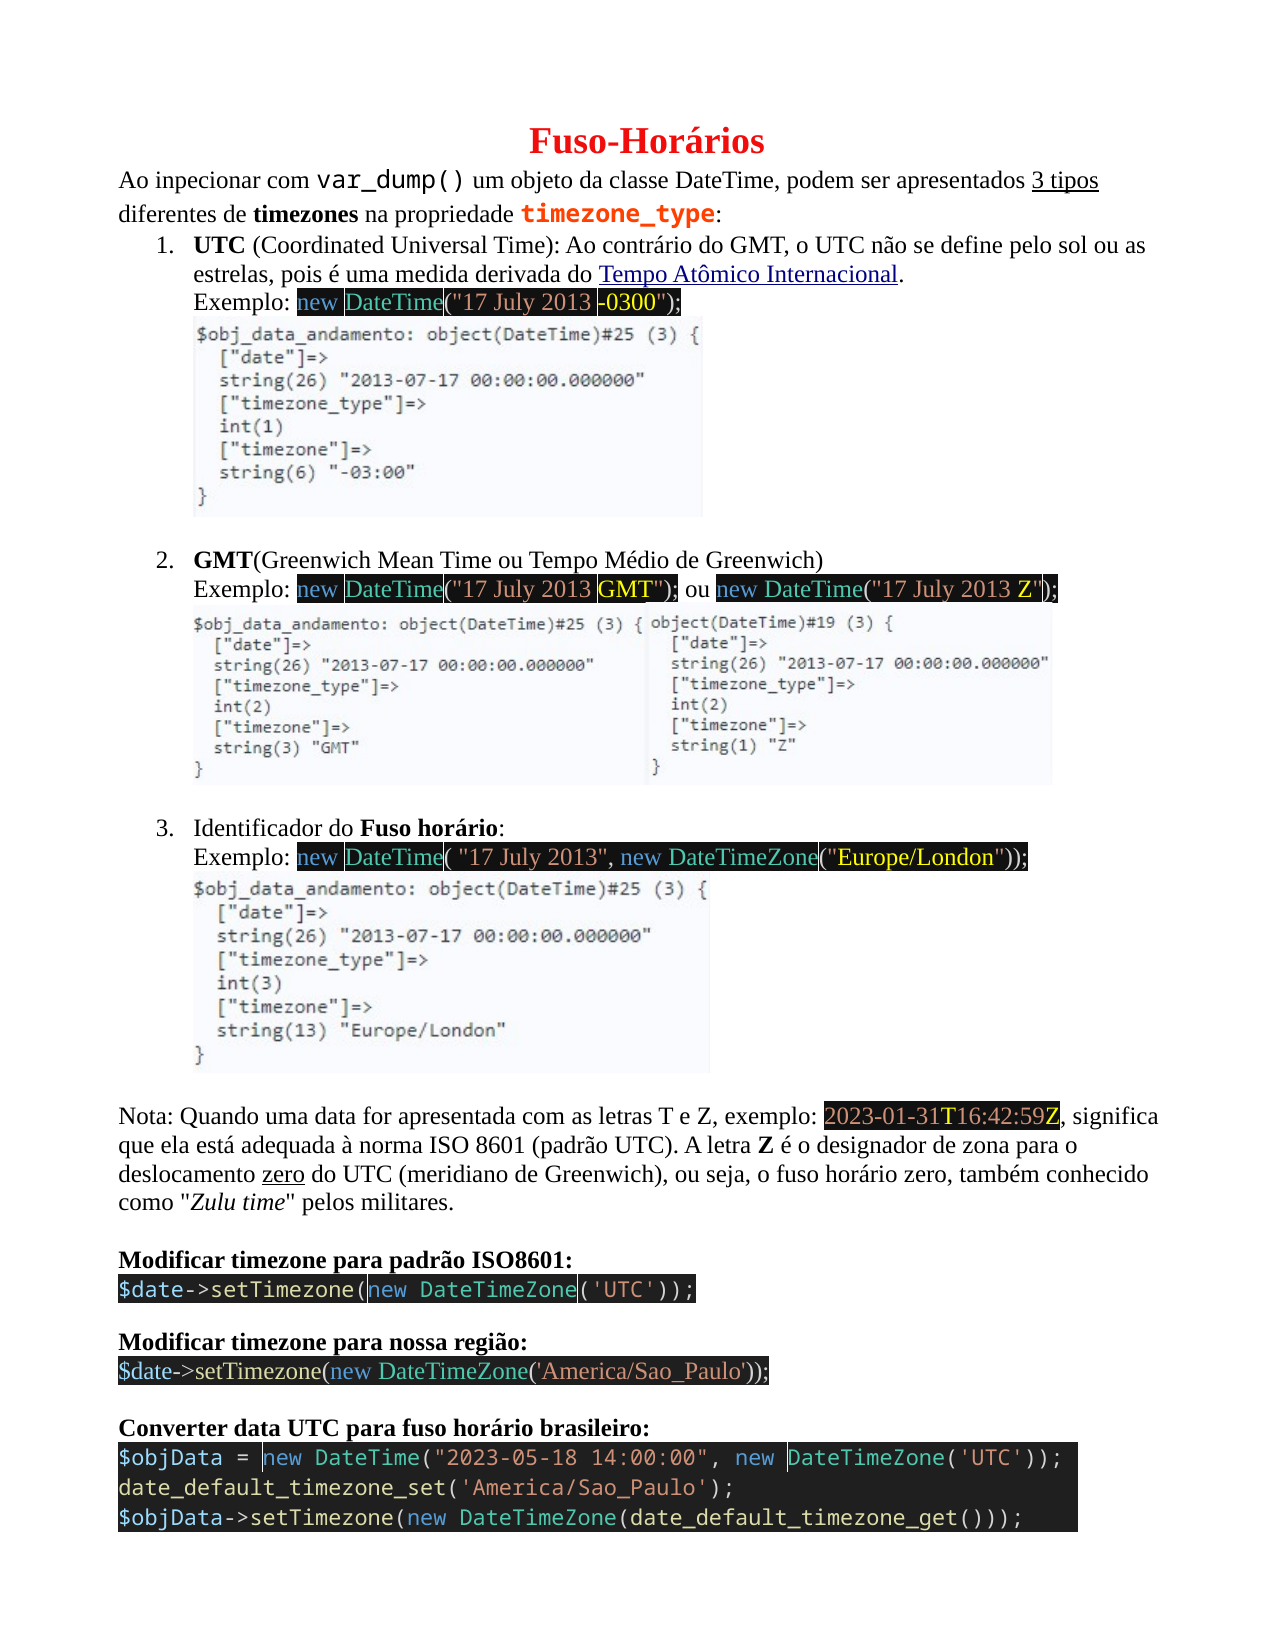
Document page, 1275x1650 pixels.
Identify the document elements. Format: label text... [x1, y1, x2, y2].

text $date->setTimezone(new DateTimeZone('UTC')); [118, 1274, 1175, 1303]
text date_default_timezone_set('America/Sao_Paulo'); [118, 1472, 1175, 1502]
text Modificar timezone para padrão ISO8601: [118, 1245, 1175, 1274]
picture [193, 602, 1053, 785]
picture [193, 316, 703, 517]
subtitle Fuso-Horários [118, 118, 1175, 162]
list GMT(Greenwich Mean Time ou Tempo Médio de Greenwich) Exemplo: new DateTime("17 July 2013 GMT"); ou new DateTime("17 July 2013 Z"); [156, 545, 1175, 785]
list Identificador do Fuso horário: Exemplo: new DateTime( "17 July 2013", new DateTimeZone("Europe/London")); [156, 813, 1175, 1072]
picture [193, 871, 711, 1073]
text $objData = new DateTime("2023-05-18 14:00:00", new DateTimeZone('UTC')); [118, 1442, 1175, 1472]
text Nota: Quando uma data for apresentada com as letras T e Z, exemplo: 2023-01-31T16:42:59Z, significa que ela está adequada à norma ISO 8601 (padrão UTC). A letra Z é o designador de zona para o deslocamento zero do UTC (meridiano de Greenwich), ou seja, o fuso horário zero, também conhecido como "Zulu time" pelos militares. [118, 1101, 1175, 1245]
text Converter data UTC para fuso horário brasileiro: [118, 1413, 1175, 1442]
text Modificar timezone para nossa região: [118, 1327, 1175, 1356]
list UTC (Coordinated Universal Time): Ao contrário do GMT, o UTC não se define pelo sol ou as estrelas, pois é uma medida derivada do Tempo Atômico Internacional. Exemplo: new DateTime("17 July 2013 -0300"); [156, 230, 1175, 545]
text Ao inpecionar com var_dump() um objeto da classe DateTime, podem ser apresentados 3 tipos diferentes de timezones na propriedade timezone_type: [118, 162, 1175, 230]
text $objData->setTimezone(new DateTimeZone(date_default_timezone_get())); [118, 1502, 1175, 1532]
text $date->setTimezone(new DateTimeZone('America/Sao_Paulo')); [118, 1356, 1175, 1385]
